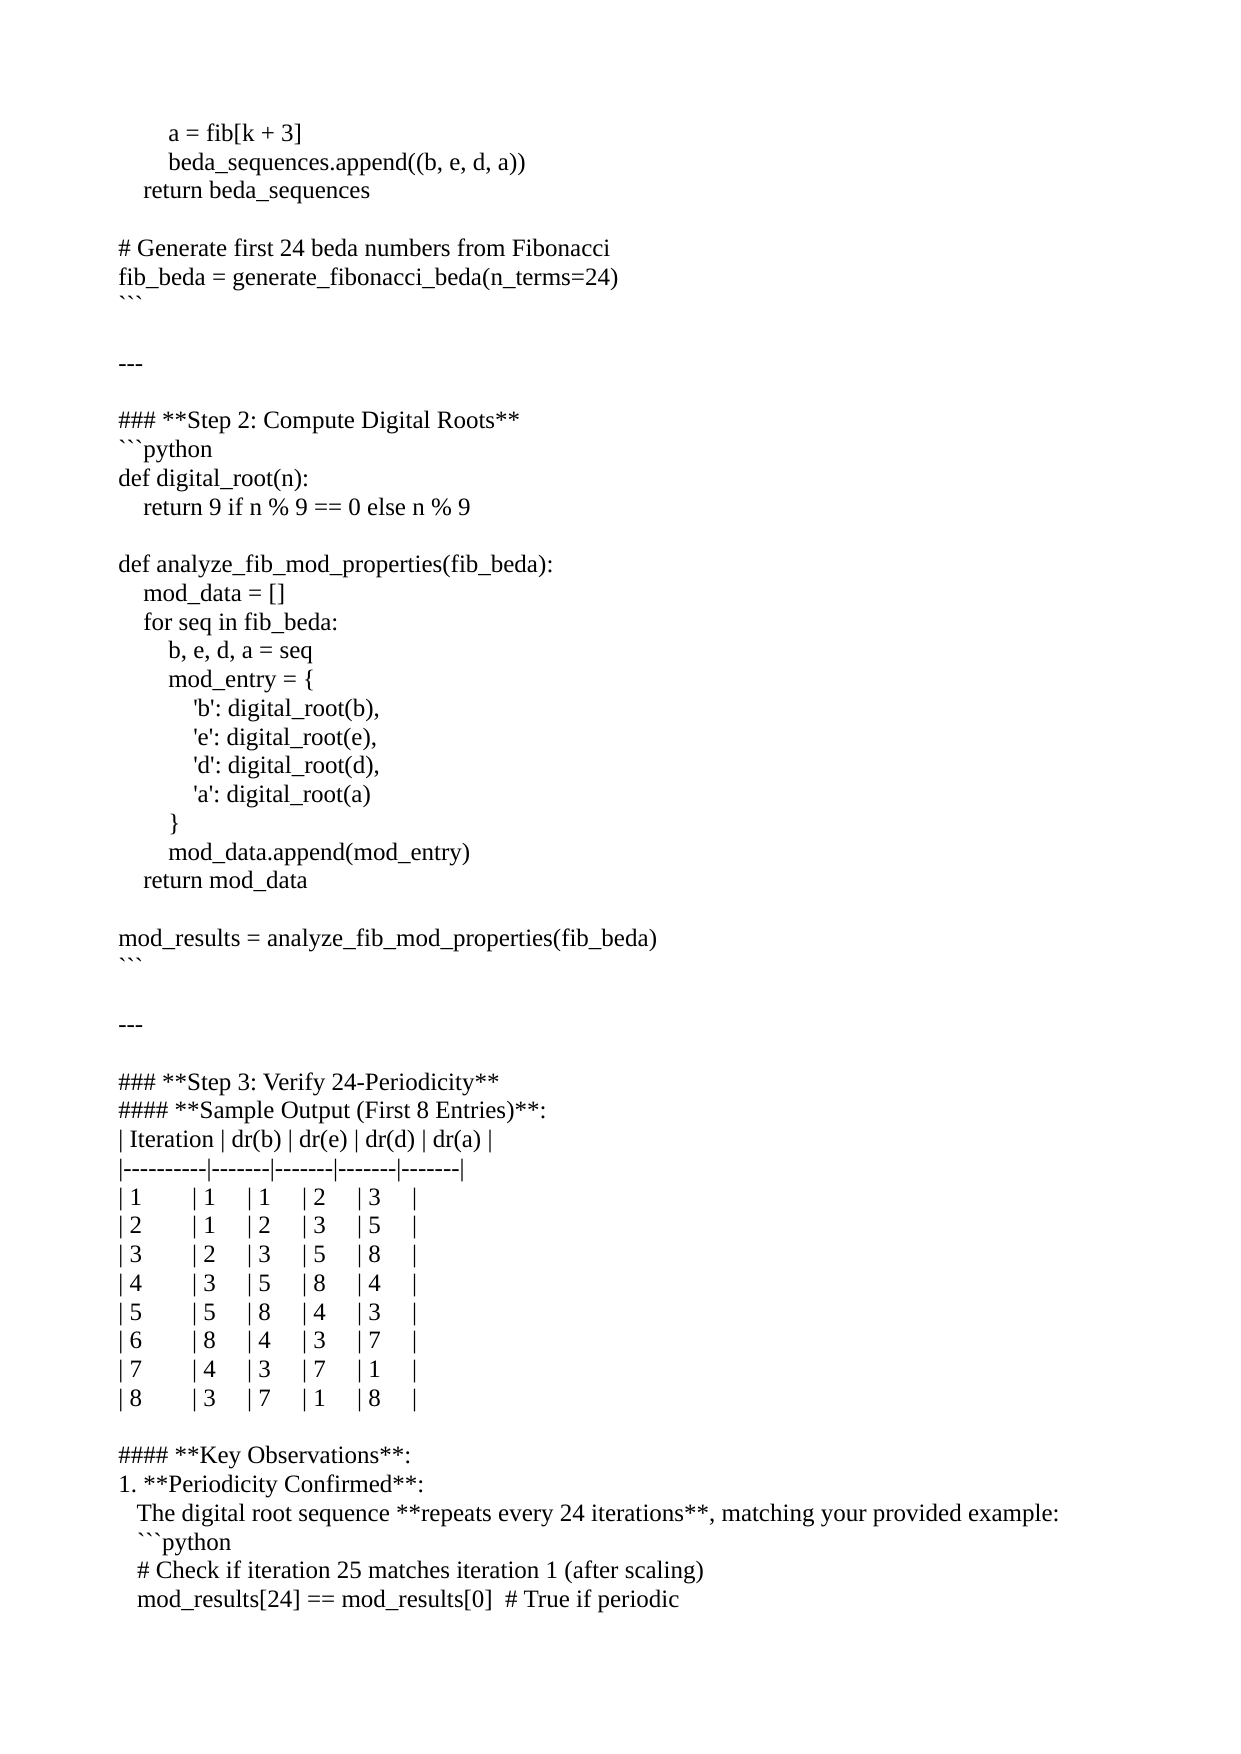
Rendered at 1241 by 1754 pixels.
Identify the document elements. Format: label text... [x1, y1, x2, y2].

text |----------|-------|-------|-------|-------| [118, 1153, 1122, 1182]
text | 6 | 8 | 4 | 3 | 7 | [118, 1326, 1122, 1354]
text | 4 | 3 | 5 | 8 | 4 | [118, 1268, 1122, 1297]
text ```python [118, 434, 1122, 463]
text for seq in fib_beda: [118, 607, 1122, 636]
text 1. **Periodicity Confirmed**: [118, 1469, 1122, 1498]
text } [118, 808, 1122, 837]
text def digital_root(n): [118, 463, 1122, 492]
text fib_beda = generate_fibonacci_beda(n_terms=24) [118, 262, 1122, 291]
text return beda_sequences [118, 176, 1122, 204]
text ### **Step 2: Compute Digital Roots** [118, 406, 1122, 434]
text ``` [118, 291, 1122, 319]
text | 2 | 1 | 2 | 3 | 5 | [118, 1211, 1122, 1239]
text ### **Step 3: Verify 24-Periodicity** [118, 1067, 1122, 1096]
text b, e, d, a = seq [118, 636, 1122, 664]
text ``` [118, 952, 1122, 981]
text return 9 if n % 9 == 0 else n % 9 [118, 492, 1122, 521]
text a = fib[k + 3] [118, 118, 1122, 147]
text mod_results[24] == mod_results[0] # True if periodic [118, 1584, 1122, 1613]
text 'e': digital_root(e), [118, 722, 1122, 751]
text # Generate first 24 beda numbers from Fibonacci [118, 233, 1122, 262]
text # Check if iteration 25 matches iteration 1 (after scaling) [118, 1556, 1122, 1584]
text mod_entry = { [118, 664, 1122, 693]
text ```python [118, 1527, 1122, 1556]
text #### **Key Observations**: [118, 1441, 1122, 1469]
text def analyze_fib_mod_properties(fib_beda): [118, 549, 1122, 578]
text mod_data.append(mod_entry) [118, 837, 1122, 866]
text --- [118, 348, 1122, 377]
text mod_data = [] [118, 578, 1122, 607]
text beda_sequences.append((b, e, d, a)) [118, 147, 1122, 176]
text 'd': digital_root(d), [118, 751, 1122, 779]
text --- [118, 1009, 1122, 1038]
text | 5 | 5 | 8 | 4 | 3 | [118, 1297, 1122, 1326]
text | 8 | 3 | 7 | 1 | 8 | [118, 1383, 1122, 1412]
text | 1 | 1 | 1 | 2 | 3 | [118, 1182, 1122, 1211]
text 'b': digital_root(b), [118, 693, 1122, 722]
text return mod_data [118, 866, 1122, 894]
text mod_results = analyze_fib_mod_properties(fib_beda) [118, 923, 1122, 952]
text | Iteration | dr(b) | dr(e) | dr(d) | dr(a) | [118, 1124, 1122, 1153]
text #### **Sample Output (First 8 Entries)**: [118, 1096, 1122, 1124]
text The digital root sequence **repeats every 24 iterations**, matching your provided example: [118, 1498, 1122, 1527]
text | 7 | 4 | 3 | 7 | 1 | [118, 1354, 1122, 1383]
text | 3 | 2 | 3 | 5 | 8 | [118, 1239, 1122, 1268]
text 'a': digital_root(a) [118, 779, 1122, 808]
